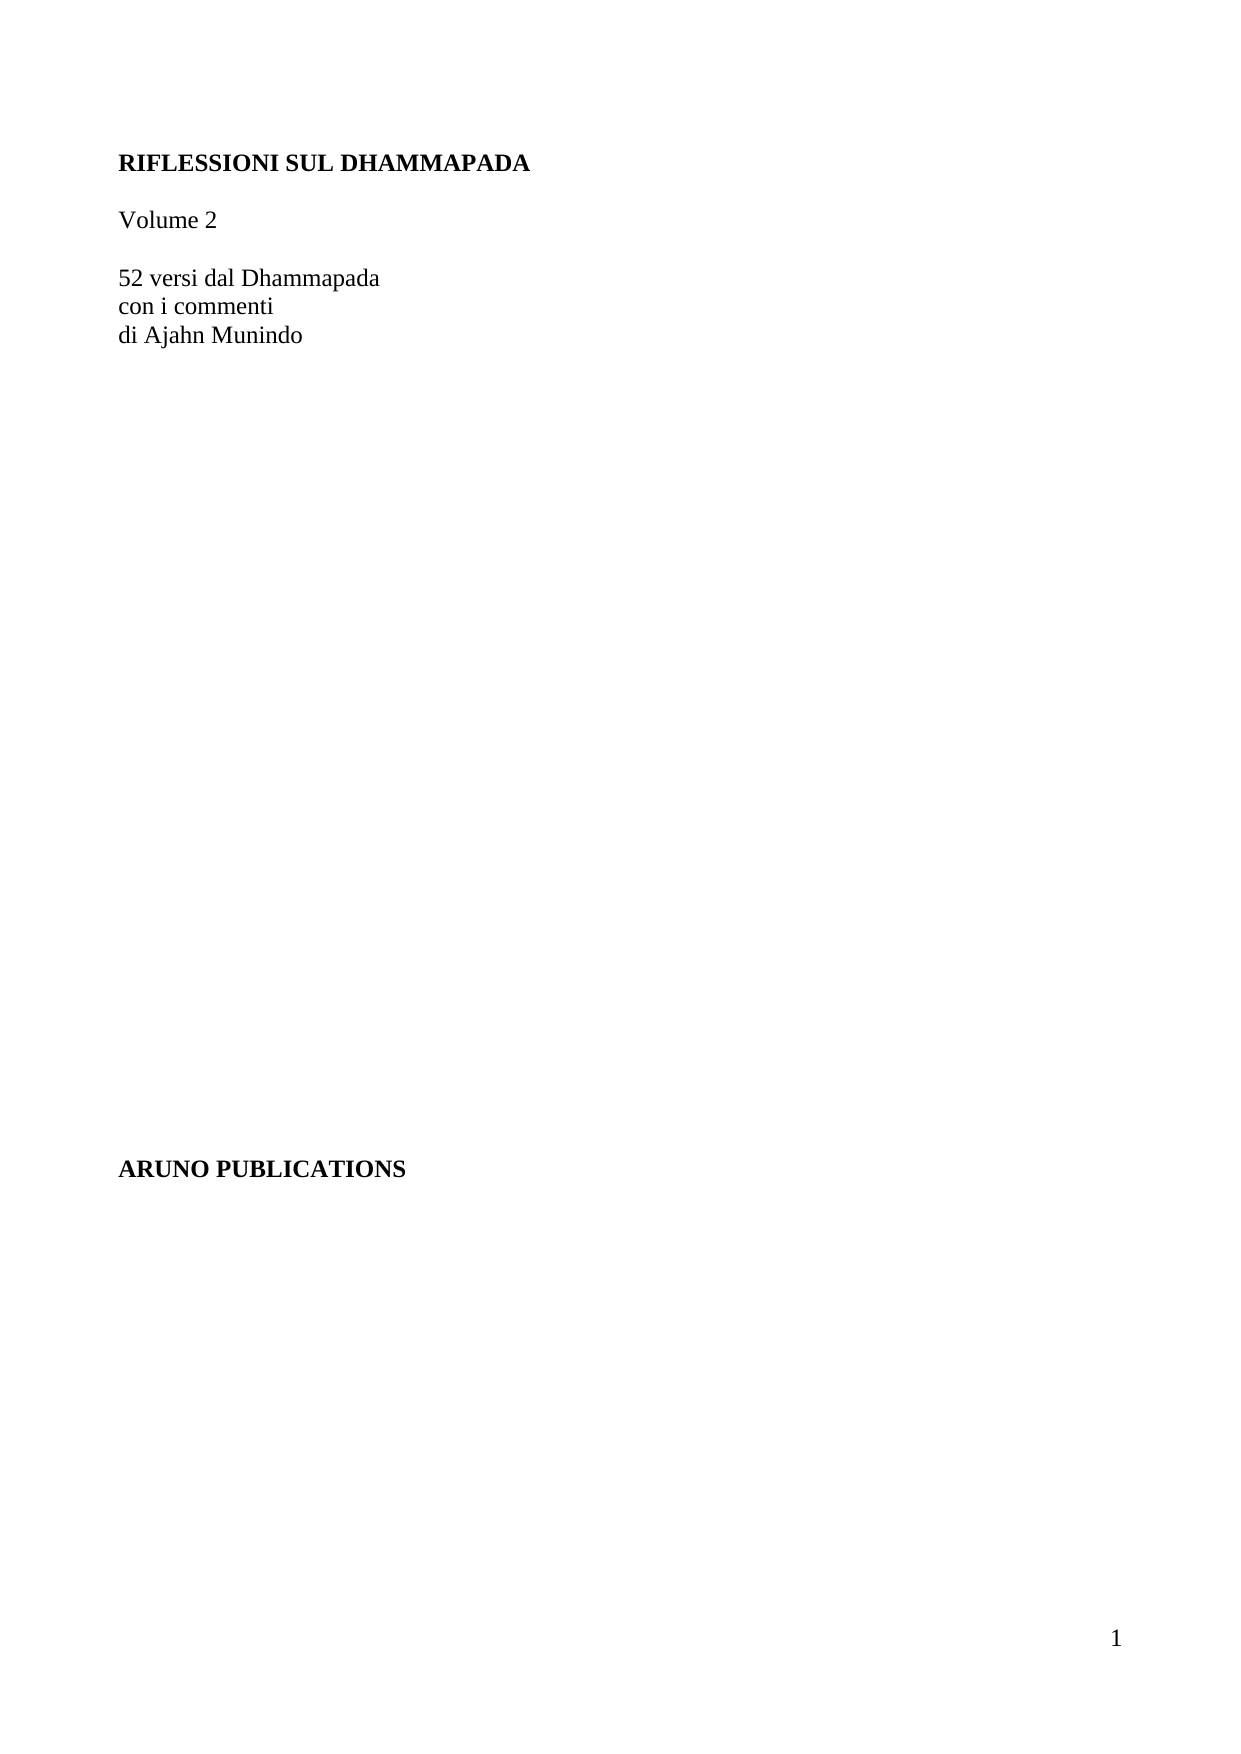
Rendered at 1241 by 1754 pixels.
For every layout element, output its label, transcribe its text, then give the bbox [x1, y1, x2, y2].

text ARUNO PUBLICATIONS [118, 1154, 1122, 1183]
text con i commenti [118, 291, 1122, 320]
text Volume 2 [118, 205, 1122, 234]
text 52 versi dal Dhammapada [118, 263, 1122, 291]
text di Ajahn Munindo [118, 320, 1122, 349]
text RIFLESSIONI SUL DHAMMAPADA [118, 148, 1122, 176]
